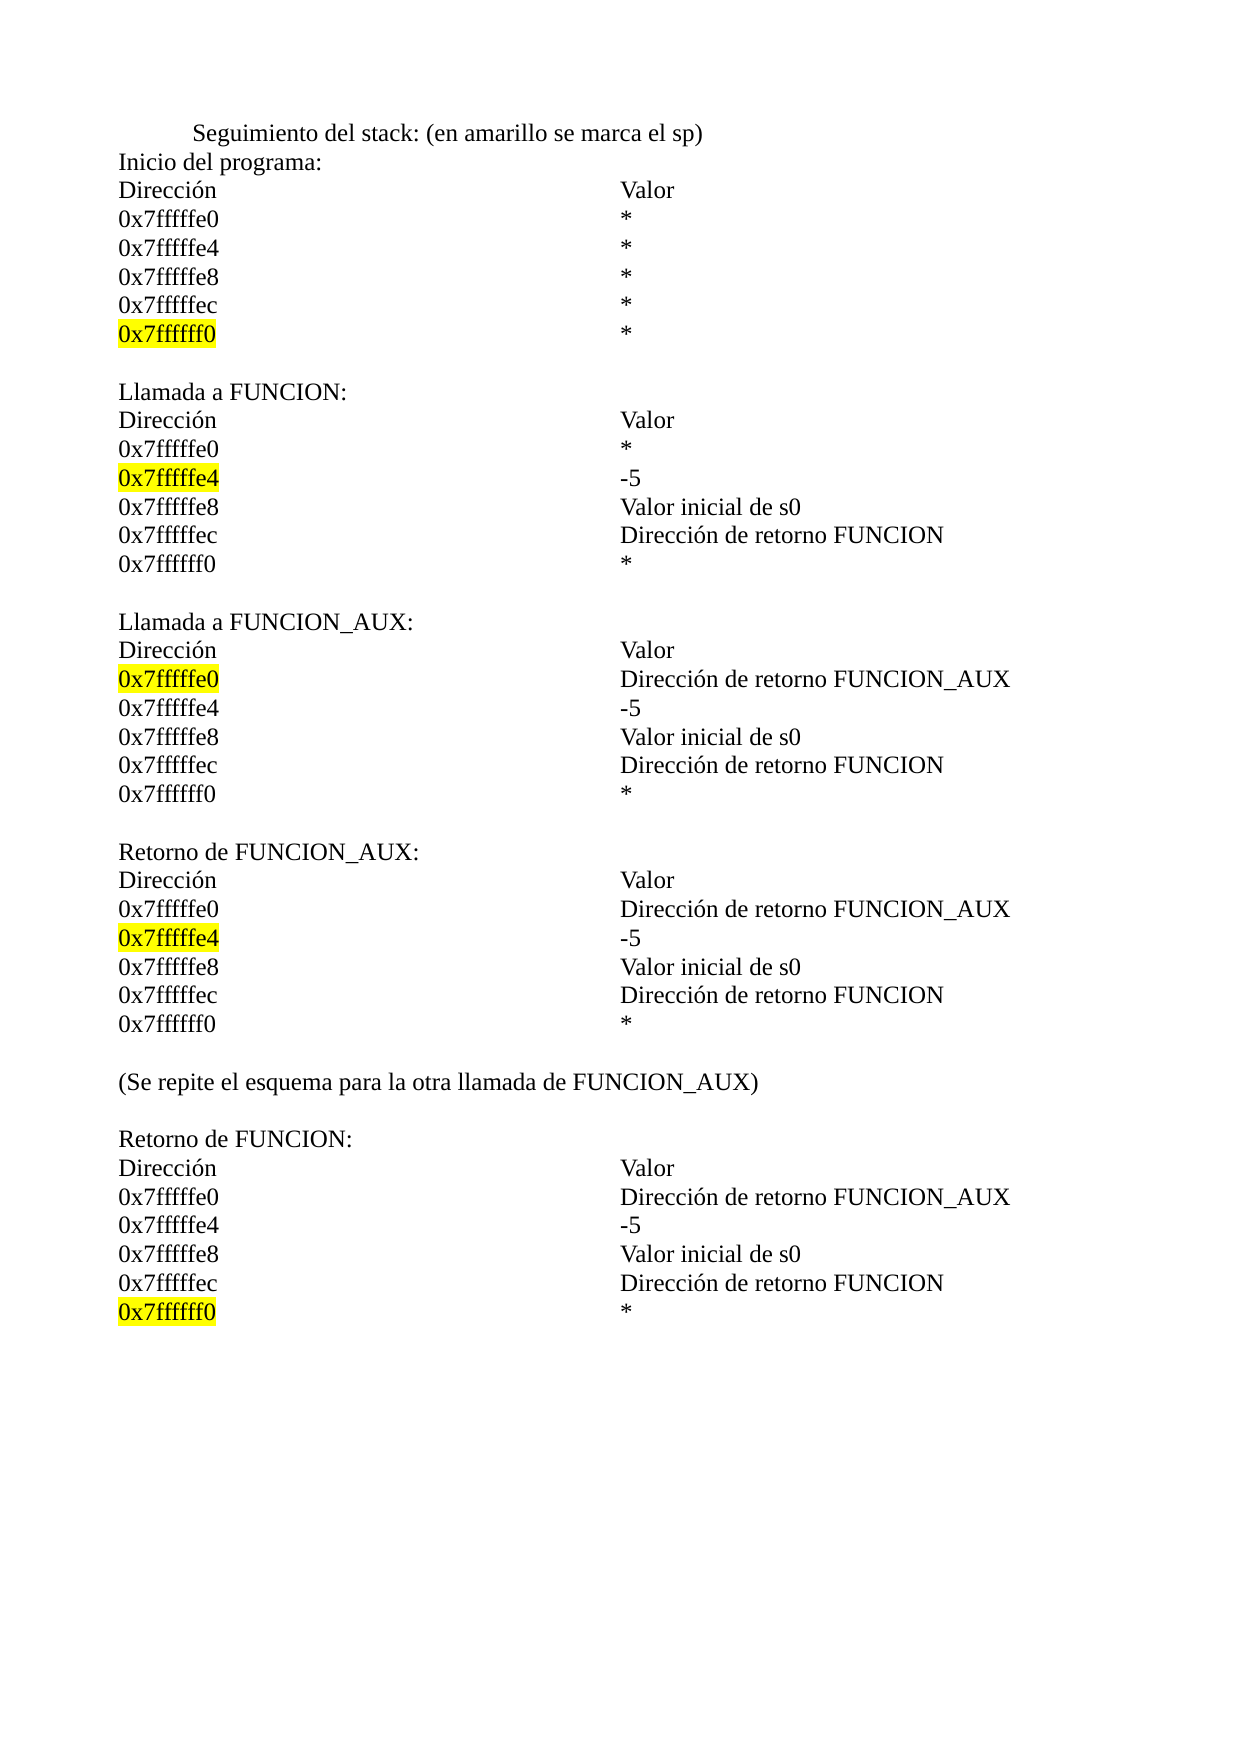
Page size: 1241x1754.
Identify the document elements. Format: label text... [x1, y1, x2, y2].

text Retorno de FUNCION: [118, 1124, 1122, 1153]
table_header Dirección [118, 866, 620, 894]
table_cell * [620, 434, 1122, 463]
table_cell Valor inicial de s0 [620, 952, 1122, 981]
table_cell Dirección de retorno FUNCION [620, 1268, 1122, 1297]
table_cell -5 [620, 463, 1122, 492]
table_cell Dirección de retorno FUNCION_AUX [620, 664, 1122, 693]
table_cell 0x7fffffe4 [118, 1211, 620, 1239]
table_cell 0x7fffffe0 [118, 894, 620, 923]
table_cell Dirección de retorno FUNCION_AUX [620, 894, 1122, 923]
table_cell 0x7fffffec [118, 521, 620, 549]
table_header Valor [620, 636, 1122, 664]
text Llamada a FUNCION: [118, 348, 1122, 406]
table_cell 0x7ffffff0 [118, 549, 620, 578]
table_cell 0x7fffffec [118, 751, 620, 779]
table_cell 0x7fffffe4 [118, 463, 620, 492]
table_cell 0x7fffffe4 [118, 693, 620, 722]
table_cell 0x7fffffe4 [118, 233, 620, 262]
table_cell 0x7fffffe0 [118, 664, 620, 693]
table_cell 0x7fffffe0 [118, 434, 620, 463]
table_cell 0x7ffffff0 [118, 1297, 620, 1326]
table_header Dirección [118, 176, 620, 204]
table_header Dirección [118, 1153, 620, 1182]
table_cell Valor inicial de s0 [620, 722, 1122, 751]
table_cell 0x7fffffe8 [118, 952, 620, 981]
table_cell Valor inicial de s0 [620, 1239, 1122, 1268]
table_cell -5 [620, 693, 1122, 722]
text Retorno de FUNCION_AUX: [118, 808, 1122, 866]
table_cell -5 [620, 923, 1122, 952]
table_cell * [620, 291, 1122, 319]
table_header Dirección [118, 406, 620, 434]
table_header Dirección [118, 636, 620, 664]
table_header Valor [620, 866, 1122, 894]
table_cell 0x7ffffff0 [118, 319, 620, 348]
table_cell Dirección de retorno FUNCION_AUX [620, 1182, 1122, 1211]
table_cell * [620, 319, 1122, 348]
table_cell * [620, 549, 1122, 578]
table_cell 0x7fffffe8 [118, 1239, 620, 1268]
table_cell 0x7fffffe8 [118, 492, 620, 521]
table_cell 0x7ffffff0 [118, 1009, 620, 1038]
table_cell * [620, 233, 1122, 262]
table_header Valor [620, 176, 1122, 204]
table_cell * [620, 204, 1122, 233]
table_cell * [620, 262, 1122, 291]
table_cell Dirección de retorno FUNCION [620, 981, 1122, 1009]
table_cell 0x7fffffe0 [118, 204, 620, 233]
table_cell -5 [620, 1211, 1122, 1239]
text Llamada a FUNCION_AUX: [118, 607, 1122, 636]
table_cell 0x7ffffff0 [118, 779, 620, 808]
text (Se repite el esquema para la otra llamada de FUNCION_AUX) [118, 1067, 1122, 1096]
table_header Valor [620, 406, 1122, 434]
text Seguimiento del stack: (en amarillo se marca el sp) Inicio del programa: [118, 118, 1122, 176]
table_cell 0x7fffffe8 [118, 722, 620, 751]
table_cell * [620, 1009, 1122, 1038]
table_cell Dirección de retorno FUNCION [620, 521, 1122, 549]
table_header Valor [620, 1153, 1122, 1182]
table_cell 0x7fffffe0 [118, 1182, 620, 1211]
table_cell 0x7fffffec [118, 1268, 620, 1297]
table_cell 0x7fffffe8 [118, 262, 620, 291]
table_cell 0x7fffffec [118, 981, 620, 1009]
table_cell Dirección de retorno FUNCION [620, 751, 1122, 779]
table_cell * [620, 1297, 1122, 1326]
table_cell 0x7fffffe4 [118, 923, 620, 952]
table_cell * [620, 779, 1122, 808]
table_cell Valor inicial de s0 [620, 492, 1122, 521]
table_cell 0x7fffffec [118, 291, 620, 319]
text [118, 1326, 1122, 1613]
